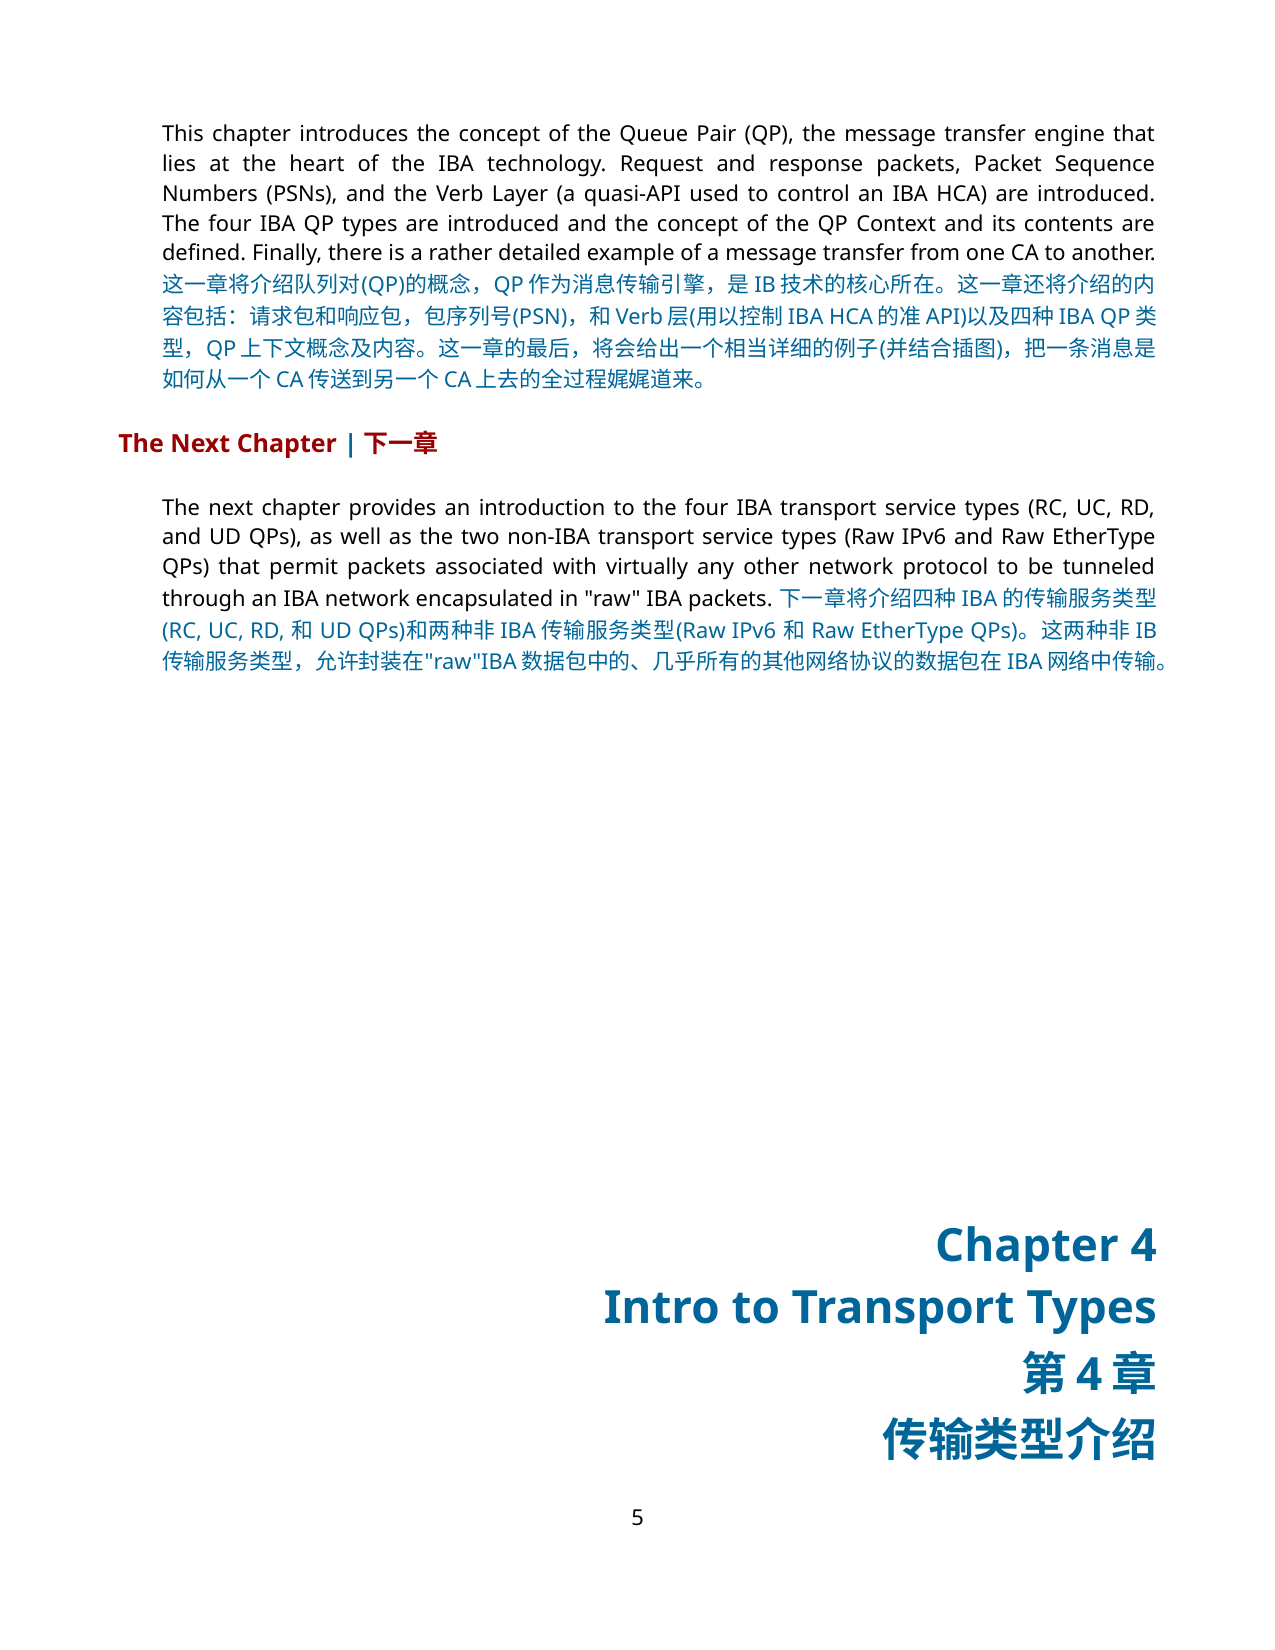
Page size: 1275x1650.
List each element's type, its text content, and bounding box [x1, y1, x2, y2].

text 第4章 [118, 1337, 1157, 1404]
text Intro to Transport Types [118, 1275, 1157, 1337]
text The Next Chapter | 下一章 [118, 424, 1157, 460]
text This chapter introduces the concept of the Queue Pair (QP), the message transfer engine that lies at the heart of the IBA technology. Request and response packets, Packet Sequence Numbers (PSNs), and the Verb Layer (a quasi-API used to control an IBA HCA) are introduced. The four IBA QP types are introduced and the concept of the QP Context and its contents are defined. Finally, there is a rather detailed example of a message transfer from one CA to another. 这一章将介绍队列对(QP)的概念，QP作为消息传输引擎，是IB技术的核心所在。这一章还将介绍的内容包括：请求包和响应包，包序列号(PSN)，和Verb层(用以控制IBA HCA的准API)以及四种IBA QP类型，QP上下文概念及内容。这一章的最后，将会给出一个相当详细的例子(并结合插图)，把一条消息是如何从一个CA传送到另一个CA上去的全过程娓娓道来。 [162, 118, 1157, 394]
text The next chapter provides an introduction to the four IBA transport service types (RC, UC, RD, and UD QPs), as well as the two non-IBA transport service types (Raw IPv6 and Raw EtherType QPs) that permit packets associated with virtually any other network protocol to be tunneled through an IBA network encapsulated in "raw" IBA packets. 下一章将介绍四种IBA的传输服务类型(RC, UC, RD, 和 UD QPs)和两种非IBA传输服务类型(Raw IPv6 和 Raw EtherType QPs)。这两种非IB传输服务类型，允许封装在"raw"IBA数据包中的、几乎所有的其他网络协议的数据包在IBA网络中传输。 [162, 491, 1157, 676]
text Chapter 4 [118, 1212, 1157, 1275]
text 传输类型介绍 [118, 1404, 1157, 1470]
